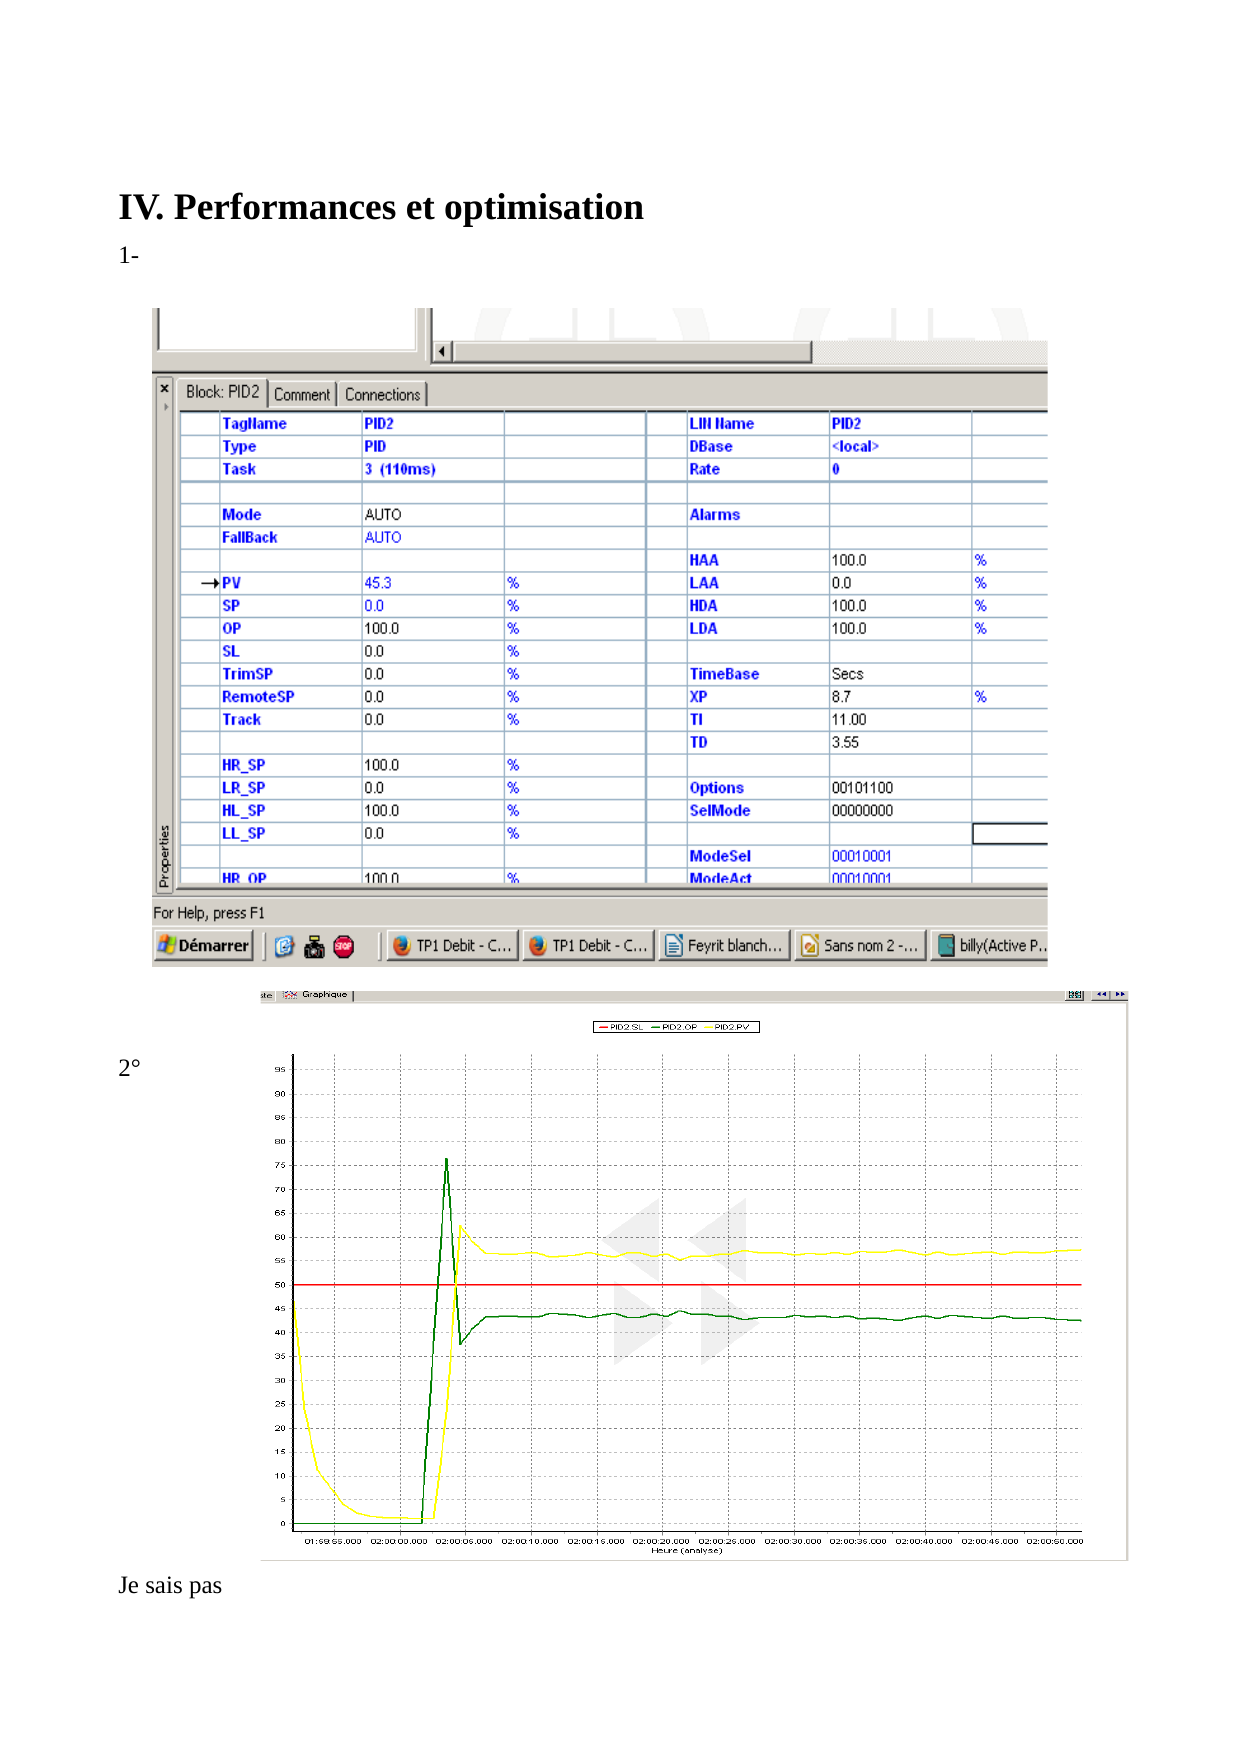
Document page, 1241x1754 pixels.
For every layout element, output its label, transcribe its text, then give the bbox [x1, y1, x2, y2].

text 2° [118, 1053, 260, 1081]
picture [260, 991, 1129, 1561]
subtitle IV. Performances et optimisation [118, 184, 1122, 227]
text 1- [118, 240, 1122, 269]
text Je sais pas [118, 1570, 1122, 1599]
